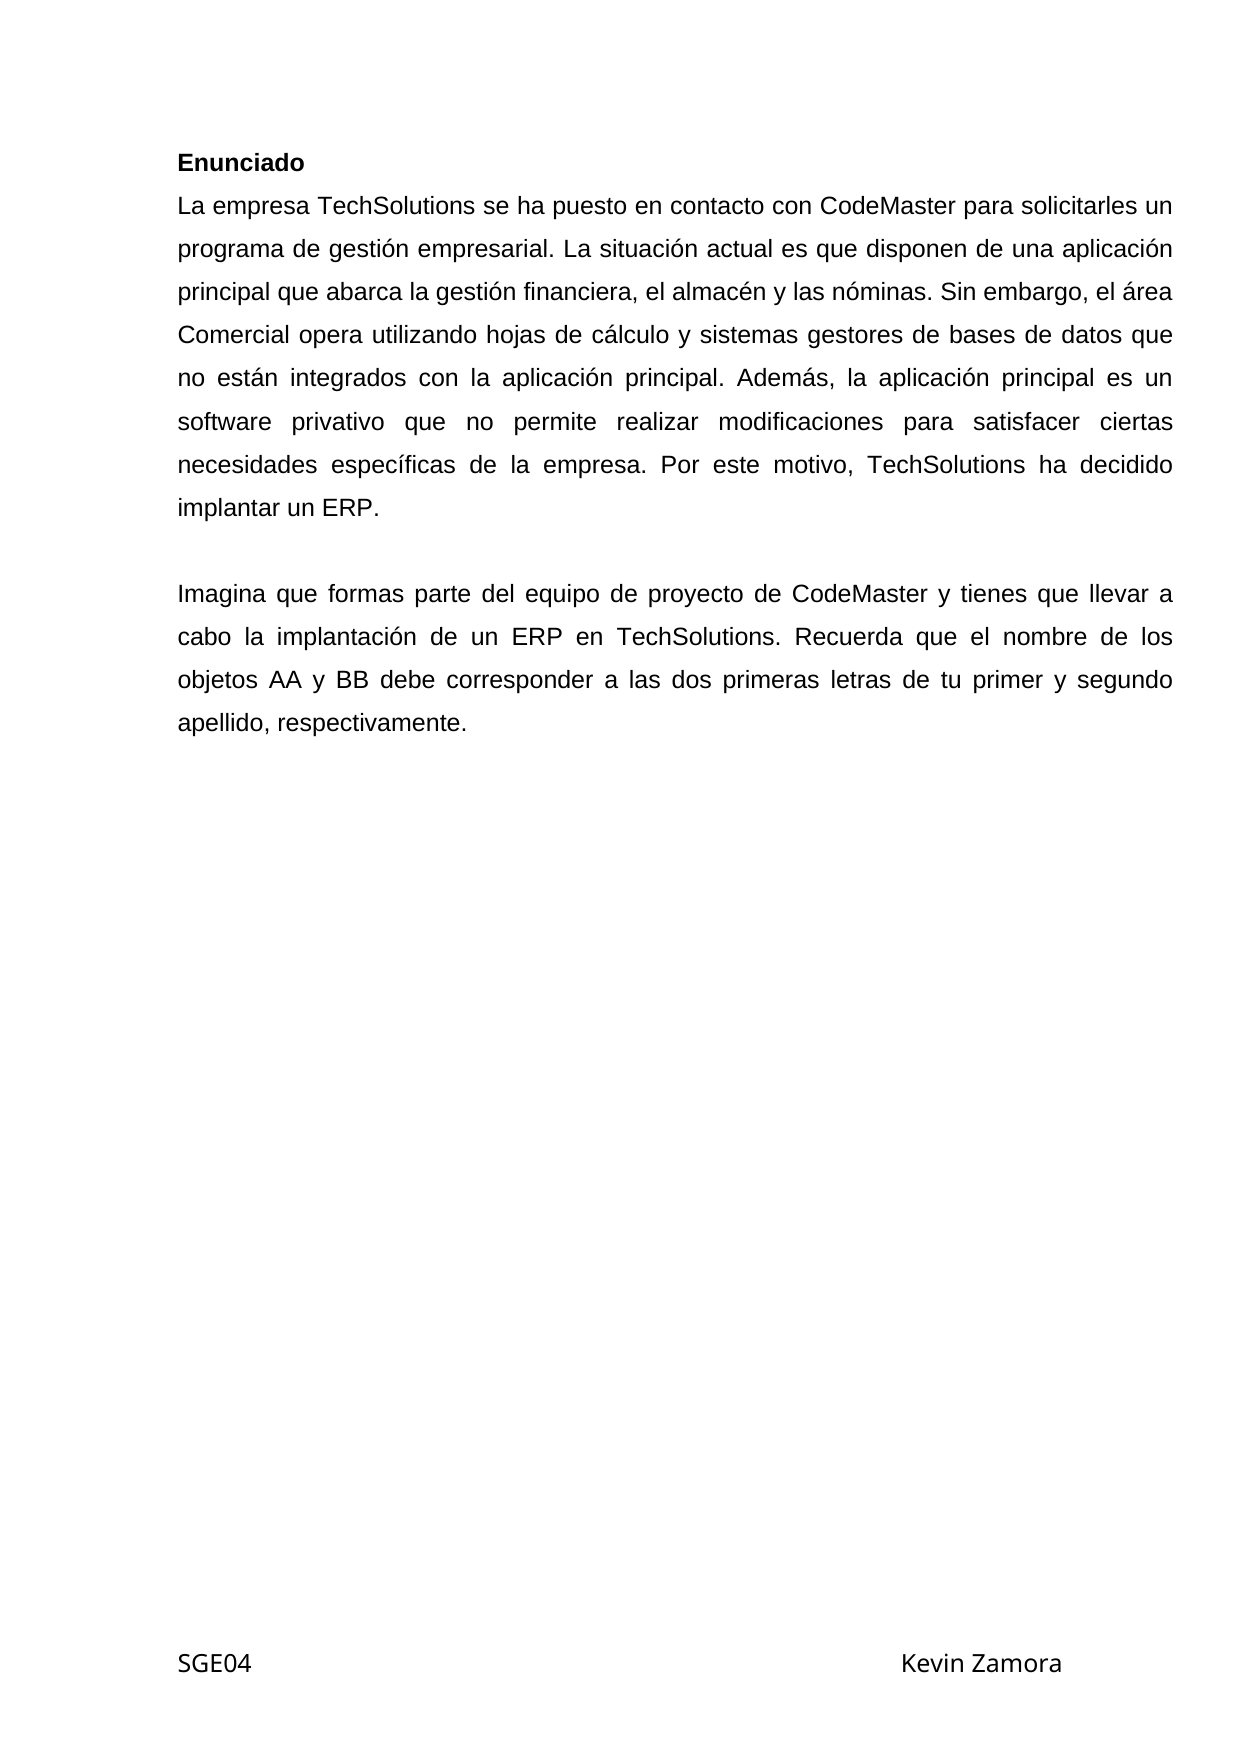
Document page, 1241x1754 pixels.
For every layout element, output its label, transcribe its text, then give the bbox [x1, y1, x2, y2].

subtitle Imagina que formas parte del equipo de proyecto de CodeMaster y tienes que llevar a cabo la implantación de un ERP en TechSolutions. Recuerda que el nombre de los objetos AA y BB debe corresponder a las dos primeras letras de tu primer y segundo apellido, respectivamente. [177, 579, 1174, 737]
subtitle Enunciado [177, 148, 1174, 176]
subtitle La empresa TechSolutions se ha puesto en contacto con CodeMaster para solicitarles un programa de gestión empresarial. La situación actual es que disponen de una aplicación principal que abarca la gestión financiera, el almacén y las nóminas. Sin embargo, el área Comercial opera utilizando hojas de cálculo y sistemas gestores de bases de datos que no están integrados con la aplicación principal. Además, la aplicación principal es un software privativo que no permite realizar modificaciones para satisfacer ciertas necesidades específicas de la empresa. Por este motivo, TechSolutions ha decidido implantar un ERP. [177, 191, 1174, 521]
